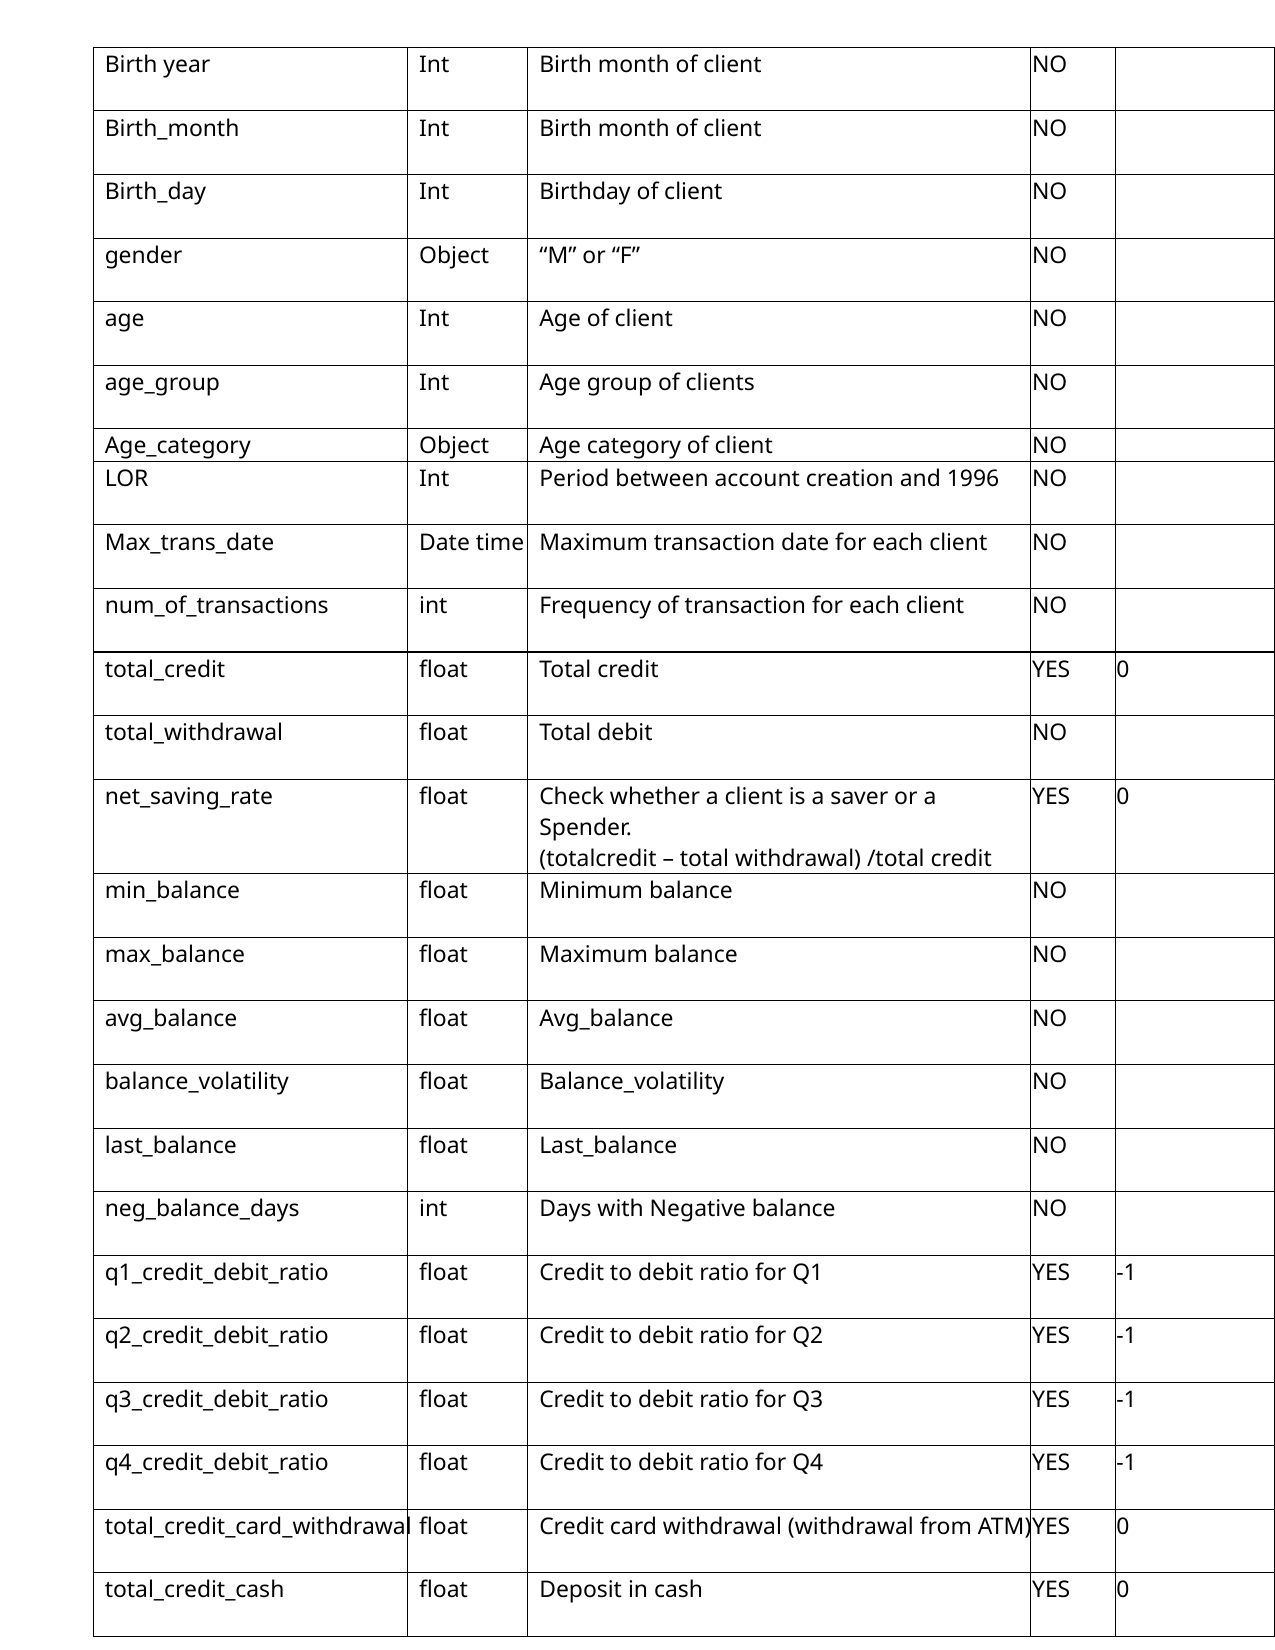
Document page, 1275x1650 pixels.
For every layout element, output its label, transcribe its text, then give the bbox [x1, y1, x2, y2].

table_cell Total debit [528, 716, 1030, 778]
table_cell [1116, 1129, 1274, 1191]
table_cell Credit to debit ratio for Q4 [528, 1446, 1030, 1509]
table_cell avg_balance [94, 1001, 407, 1064]
table_cell [1116, 175, 1274, 237]
table_cell YES [1031, 1383, 1115, 1445]
table_cell Birth month of client [528, 111, 1030, 174]
table_cell Frequency of transaction for each client [528, 589, 1030, 651]
table_cell q2_credit_debit_ratio [94, 1319, 407, 1382]
table_cell balance_volatility [94, 1065, 407, 1127]
table_cell 0 [1116, 780, 1274, 873]
table_cell 0 [1116, 1573, 1274, 1636]
table_cell Age group of clients [528, 366, 1030, 428]
table_cell YES [1031, 780, 1115, 873]
table_cell Age_category [94, 429, 407, 461]
table_cell NO [1031, 716, 1115, 778]
table_cell Avg_balance [528, 1001, 1030, 1064]
table_cell NO [1031, 1129, 1115, 1191]
table_cell [1116, 938, 1274, 1000]
table_cell NO [1031, 938, 1115, 1000]
table_cell NO [1031, 1192, 1115, 1254]
table_cell Minimum balance [528, 874, 1030, 937]
table_cell [1116, 716, 1274, 778]
table_cell -1 [1116, 1256, 1274, 1318]
table_cell float [408, 1446, 527, 1509]
table_cell int [408, 1192, 527, 1254]
table_cell [1116, 525, 1274, 588]
table_cell Credit card withdrawal (withdrawal from ATM) [528, 1510, 1030, 1572]
table_cell NO [1031, 589, 1115, 651]
table_cell YES [1031, 1573, 1115, 1636]
table_cell Int [408, 175, 527, 237]
table_cell Age of client [528, 302, 1030, 364]
table_cell Object [408, 429, 527, 461]
table_cell YES [1031, 1446, 1115, 1509]
table_cell total_credit_cash [94, 1573, 407, 1636]
table_cell [1116, 366, 1274, 428]
table_cell Date time [408, 525, 527, 588]
table_cell Age category of client [528, 429, 1030, 461]
table_cell float [408, 938, 527, 1000]
table_cell max_balance [94, 938, 407, 1000]
table_cell total_credit [94, 653, 407, 715]
table_cell YES [1031, 1319, 1115, 1382]
table_cell Credit to debit ratio for Q1 [528, 1256, 1030, 1318]
table_cell -1 [1116, 1446, 1274, 1509]
table_cell [1116, 302, 1274, 364]
table_cell q3_credit_debit_ratio [94, 1383, 407, 1445]
table_cell float [408, 653, 527, 715]
table_cell Deposit in cash [528, 1573, 1030, 1636]
table_cell 0 [1116, 653, 1274, 715]
table_cell Days with Negative balance [528, 1192, 1030, 1254]
table_cell NO [1031, 175, 1115, 237]
table_cell age [94, 302, 407, 364]
table_cell Int [408, 302, 527, 364]
table_cell NO [1031, 111, 1115, 174]
table_cell Int [408, 366, 527, 428]
table_cell [1116, 462, 1274, 524]
table_cell Int [408, 48, 527, 110]
table_cell YES [1031, 1256, 1115, 1318]
table_cell float [408, 780, 527, 873]
table_cell q4_credit_debit_ratio [94, 1446, 407, 1509]
table_cell [1116, 48, 1274, 110]
table_cell gender [94, 239, 407, 301]
table_cell YES [1031, 1510, 1115, 1572]
table_cell Birth_day [94, 175, 407, 237]
table_cell Total credit [528, 653, 1030, 715]
table_cell YES [1031, 653, 1115, 715]
table_cell “M” or “F” [528, 239, 1030, 301]
table_cell Birth_month [94, 111, 407, 174]
table_cell Birth year [94, 48, 407, 110]
table_cell Period between account creation and 1996 [528, 462, 1030, 524]
table_cell Maximum transaction date for each client [528, 525, 1030, 588]
table_cell NO [1031, 874, 1115, 937]
table_cell NO [1031, 525, 1115, 588]
table_cell -1 [1116, 1319, 1274, 1382]
table_cell num_of_transactions [94, 589, 407, 651]
table_cell NO [1031, 48, 1115, 110]
table_cell NO [1031, 462, 1115, 524]
table_cell Int [408, 462, 527, 524]
table_cell [1116, 111, 1274, 174]
table_cell Object [408, 239, 527, 301]
table_cell Birth month of client [528, 48, 1030, 110]
table_cell float [408, 1256, 527, 1318]
table_cell [1116, 239, 1274, 301]
table_cell Maximum balance [528, 938, 1030, 1000]
table_cell NO [1031, 302, 1115, 364]
table_cell NO [1031, 1001, 1115, 1064]
table_cell [1116, 1065, 1274, 1127]
table_cell Balance_volatility [528, 1065, 1030, 1127]
table_cell [1116, 874, 1274, 937]
table_cell float [408, 1065, 527, 1127]
table_cell Credit to debit ratio for Q3 [528, 1383, 1030, 1445]
table_cell float [408, 1383, 527, 1445]
table_cell NO [1031, 1065, 1115, 1127]
table_cell [1116, 1001, 1274, 1064]
table_cell float [408, 1001, 527, 1064]
table_cell [1116, 589, 1274, 651]
table_cell float [408, 716, 527, 778]
table_cell Int [408, 111, 527, 174]
table_cell total_credit_card_withdrawal [94, 1510, 407, 1572]
table_cell Credit to debit ratio for Q2 [528, 1319, 1030, 1382]
table_cell net_saving_rate [94, 780, 407, 873]
table_cell -1 [1116, 1383, 1274, 1445]
table_cell float [408, 1510, 527, 1572]
table_cell Last_balance [528, 1129, 1030, 1191]
table_cell LOR [94, 462, 407, 524]
table_cell Max_trans_date [94, 525, 407, 588]
table_cell total_withdrawal [94, 716, 407, 778]
table_cell float [408, 1319, 527, 1382]
table_cell Check whether a client is a saver or a Spender. (totalcredit – total withdrawal) /total credit [528, 780, 1030, 873]
table_cell int [408, 589, 527, 651]
table_cell NO [1031, 366, 1115, 428]
table_cell min_balance [94, 874, 407, 937]
table_cell age_group [94, 366, 407, 428]
table_cell NO [1031, 429, 1115, 461]
table_cell 0 [1116, 1510, 1274, 1572]
table_cell [1116, 1192, 1274, 1254]
table_cell q1_credit_debit_ratio [94, 1256, 407, 1318]
table_cell [1116, 429, 1274, 461]
table_cell neg_balance_days [94, 1192, 407, 1254]
table_cell float [408, 874, 527, 937]
table_cell NO [1031, 239, 1115, 301]
table_cell float [408, 1573, 527, 1636]
table_cell Birthday of client [528, 175, 1030, 237]
table_cell float [408, 1129, 527, 1191]
table_cell last_balance [94, 1129, 407, 1191]
